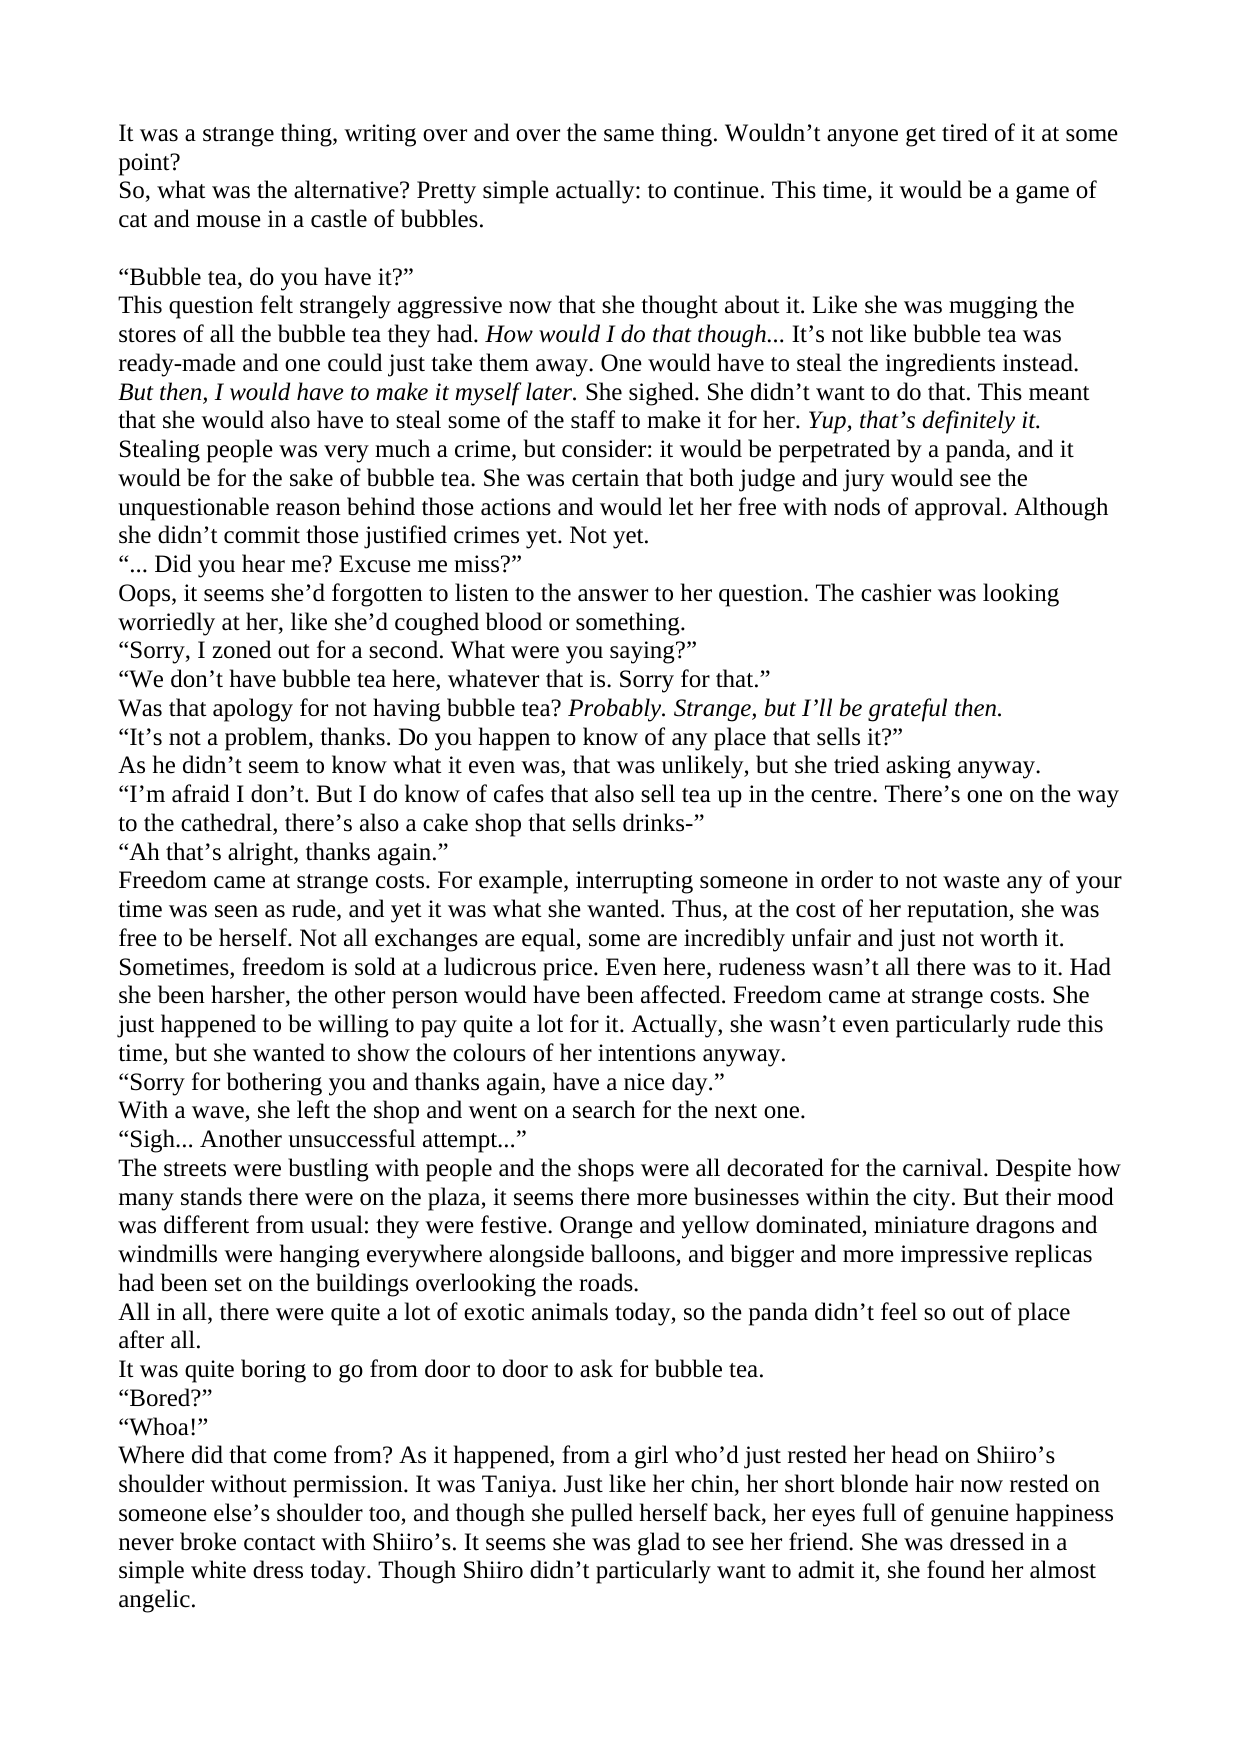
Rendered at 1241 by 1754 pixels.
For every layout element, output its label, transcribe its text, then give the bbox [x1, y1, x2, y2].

text Was that apology for not having bubble tea? Probably. Strange, but I’ll be grateful then. [118, 693, 1122, 722]
text “Bubble tea, do you have it?” [118, 262, 1122, 291]
text So, what was the alternative? Pretty simple actually: to continue. This time, it would be a game of cat and mouse in a castle of bubbles. [118, 176, 1122, 233]
text Oops, it seems she’d forgotten to listen to the answer to her question. The cashier was looking worriedly at her, like she’d coughed blood or something. [118, 578, 1122, 636]
text The streets were bustling with people and the shops were all decorated for the carnival. Despite how many stands there were on the plaza, it seems there more businesses within the city. But their mood was different from usual: they were festive. Orange and yellow dominated, miniature dragons and windmills were hanging everywhere alongside balloons, and bigger and more impressive replicas had been set on the buildings overlooking the roads. [118, 1153, 1122, 1297]
text Where did that come from? As it happened, from a girl who’d just rested her head on Shiiro’s shoulder without permission. It was Taniya. Just like her chin, her short blonde hair now rested on someone else’s shoulder too, and though she pulled herself back, her eyes full of genuine happiness never broke contact with Shiiro’s. It seems she was glad to see her friend. She was dressed in a simple white dress today. Though Shiiro didn’t particularly want to admit it, she found her almost angelic. [118, 1441, 1122, 1613]
text “Whoa!” [118, 1412, 1122, 1441]
text “... Did you hear me? Excuse me miss?” [118, 549, 1122, 578]
text “Sorry, I zoned out for a second. What were you saying?” [118, 636, 1122, 664]
text “We don’t have bubble tea here, whatever that is. Sorry for that.” [118, 664, 1122, 693]
text “It’s not a problem, thanks. Do you happen to know of any place that sells it?” [118, 722, 1122, 751]
text “I’m afraid I don’t. But I do know of cafes that also sell tea up in the centre. There’s one on the way to the cathedral, there’s also a cake shop that sells drinks-” [118, 779, 1122, 837]
text It was a strange thing, writing over and over the same thing. Wouldn’t anyone get tired of it at some point? [118, 118, 1122, 176]
text All in all, there were quite a lot of exotic animals today, so the panda didn’t feel so out of place after all. [118, 1297, 1122, 1354]
text “Bored?” [118, 1383, 1122, 1412]
text “Ah that’s alright, thanks again.” [118, 837, 1122, 866]
text Freedom came at strange costs. For example, interrupting someone in order to not waste any of your time was seen as rude, and yet it was what she wanted. Thus, at the cost of her reputation, she was free to be herself. Not all exchanges are equal, some are incredibly unfair and just not worth it. Sometimes, freedom is sold at a ludicrous price. Even here, rudeness wasn’t all there was to it. Had she been harsher, the other person would have been affected. Freedom came at strange costs. She just happened to be willing to pay quite a lot for it. Actually, she wasn’t even particularly rude this time, but she wanted to show the colours of her intentions anyway. [118, 866, 1122, 1067]
text “Sigh... Another unsuccessful attempt...” [118, 1124, 1122, 1153]
text It was quite boring to go from door to door to ask for bubble tea. [118, 1354, 1122, 1383]
text With a wave, she left the shop and went on a search for the next one. [118, 1096, 1122, 1124]
text As he didn’t seem to know what it even was, that was unlikely, but she tried asking anyway. [118, 751, 1122, 779]
text This question felt strangely aggressive now that she thought about it. Like she was mugging the stores of all the bubble tea they had. How would I do that though... It’s not like bubble tea was ready-made and one could just take them away. One would have to steal the ingredients instead. But then, I would have to make it myself later. She sighed. She didn’t want to do that. This meant that she would also have to steal some of the staff to make it for her. Yup, that’s definitely it. Stealing people was very much a crime, but consider: it would be perpetrated by a panda, and it would be for the sake of bubble tea. She was certain that both judge and jury would see the unquestionable reason behind those actions and would let her free with nods of approval. Although she didn’t commit those justified crimes yet. Not yet. [118, 291, 1122, 549]
text “Sorry for bothering you and thanks again, have a nice day.” [118, 1067, 1122, 1096]
